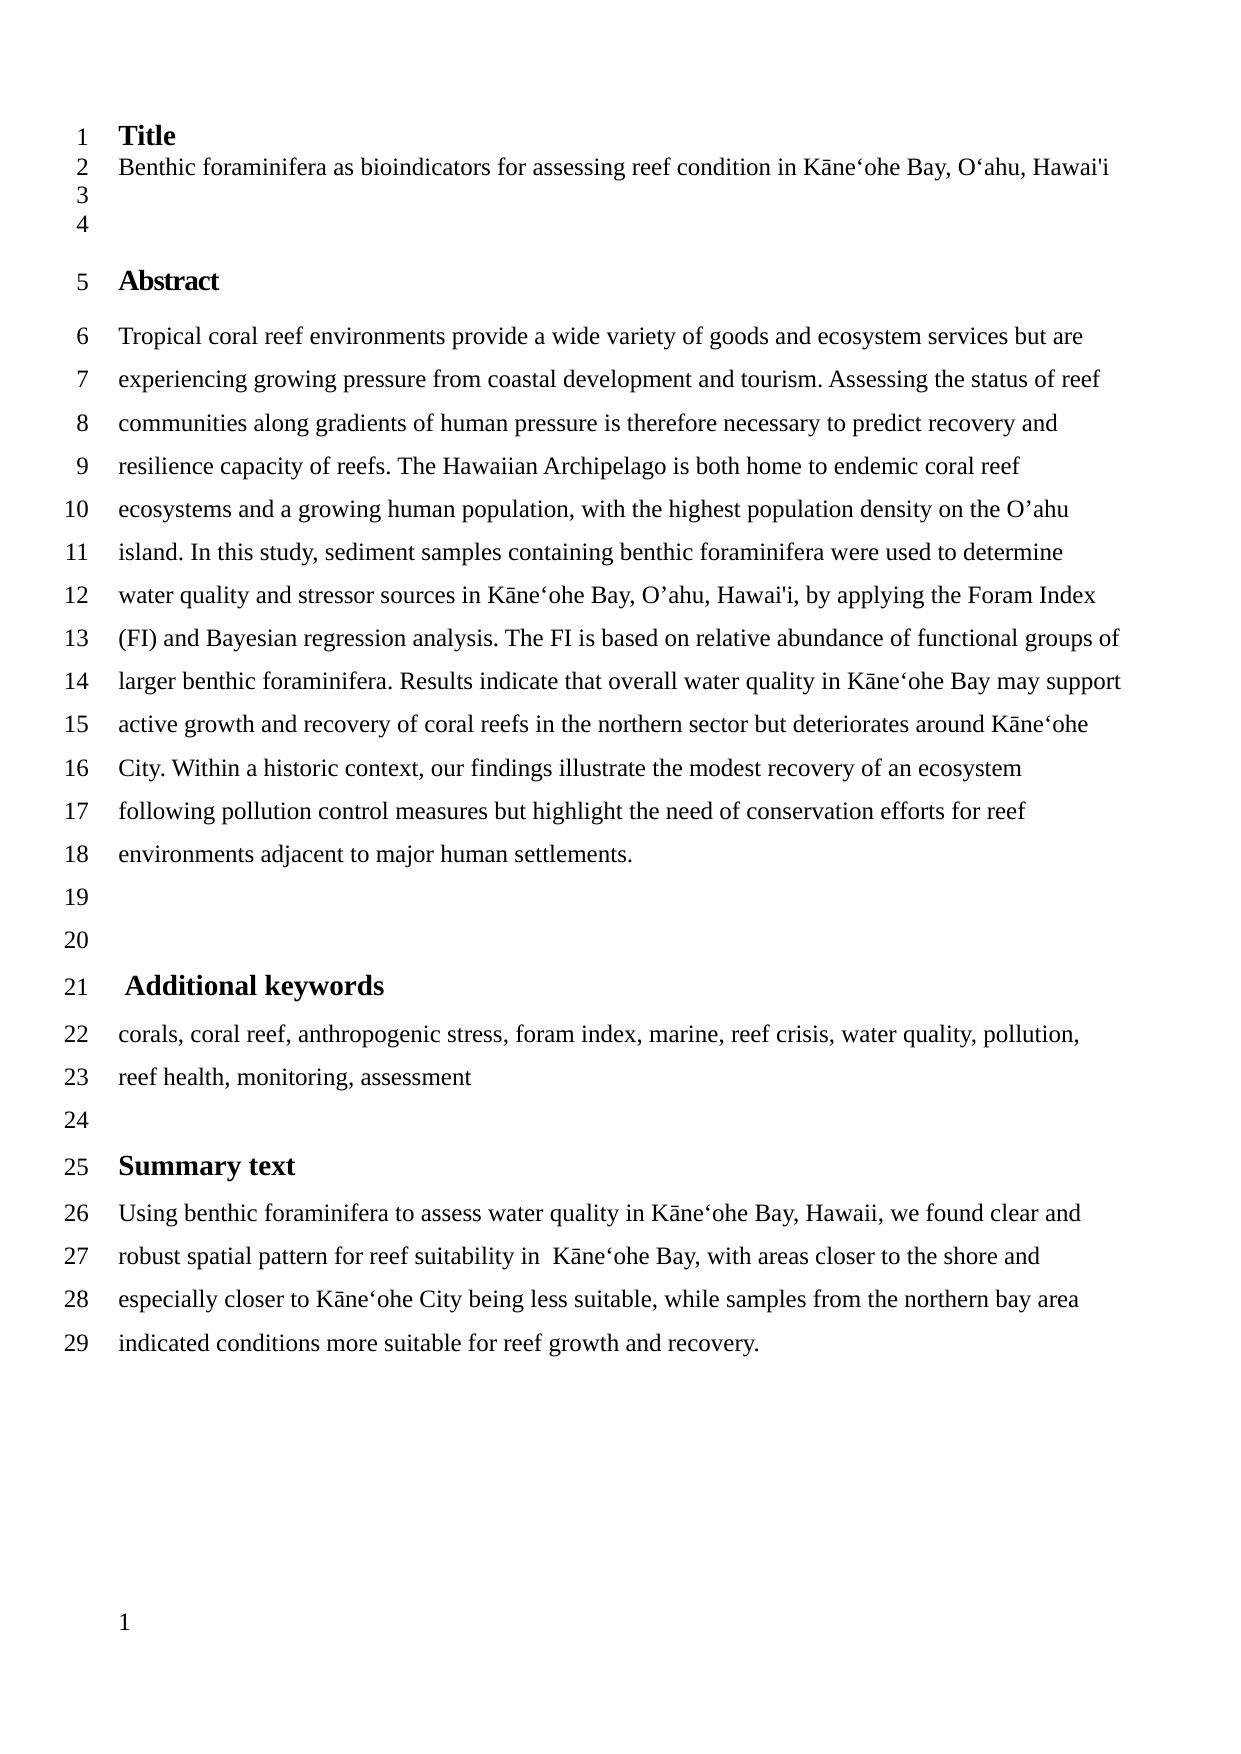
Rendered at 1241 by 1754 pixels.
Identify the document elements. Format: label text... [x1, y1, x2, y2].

text Additional keywords [118, 968, 1122, 1002]
text Summary text [118, 1148, 1122, 1182]
text Tropical coral reef environments provide a wide variety of goods and ecosystem services but are experiencing growing pressure from coastal development and tourism. Assessing the status of reef communities along gradients of human pressure is therefore necessary to predict recovery and resilience capacity of reefs. The Hawaiian Archipelago is both home to endemic coral reef ecosystems and a growing human population, with the highest population density on the O’ahu island. In this study, sediment samples containing benthic foraminifera were used to determine water quality and stressor sources in Kāneʻohe Bay, O’ahu, Hawai'i, by applying the Foram Index (FI) and Bayesian regression analysis. The FI is based on relative abundance of functional groups of larger benthic foraminifera. Results indicate that overall water quality in Kāneʻohe Bay may support active growth and recovery of coral reefs in the northern sector but deteriorates around Kāneʻohe City. Within a historic context, our findings illustrate the modest recovery of an ecosystem following pollution control measures but highlight the need of conservation efforts for reef environments adjacent to major human settlements. [118, 321, 1122, 868]
text Using benthic foraminifera to assess water quality in Kāneʻohe Bay, Hawaii, we found clear and robust spatial pattern for reef suitability in Kāneʻohe Bay, with areas closer to the shore and especially closer to Kāneʻohe City being less suitable, while samples from the northern bay area indicated conditions more suitable for reef growth and recovery. [118, 1198, 1122, 1356]
text Title [118, 118, 1122, 152]
title Abstract [118, 263, 1122, 296]
text corals, coral reef, anthropogenic stress, foram index, marine, reef crisis, water quality, pollution, reef health, monitoring, assessment [118, 1019, 1122, 1091]
text Benthic foraminifera as bioindicators for assessing reef condition in Kāneʻohe Bay, Oʻahu, Hawai'i [118, 152, 1122, 180]
